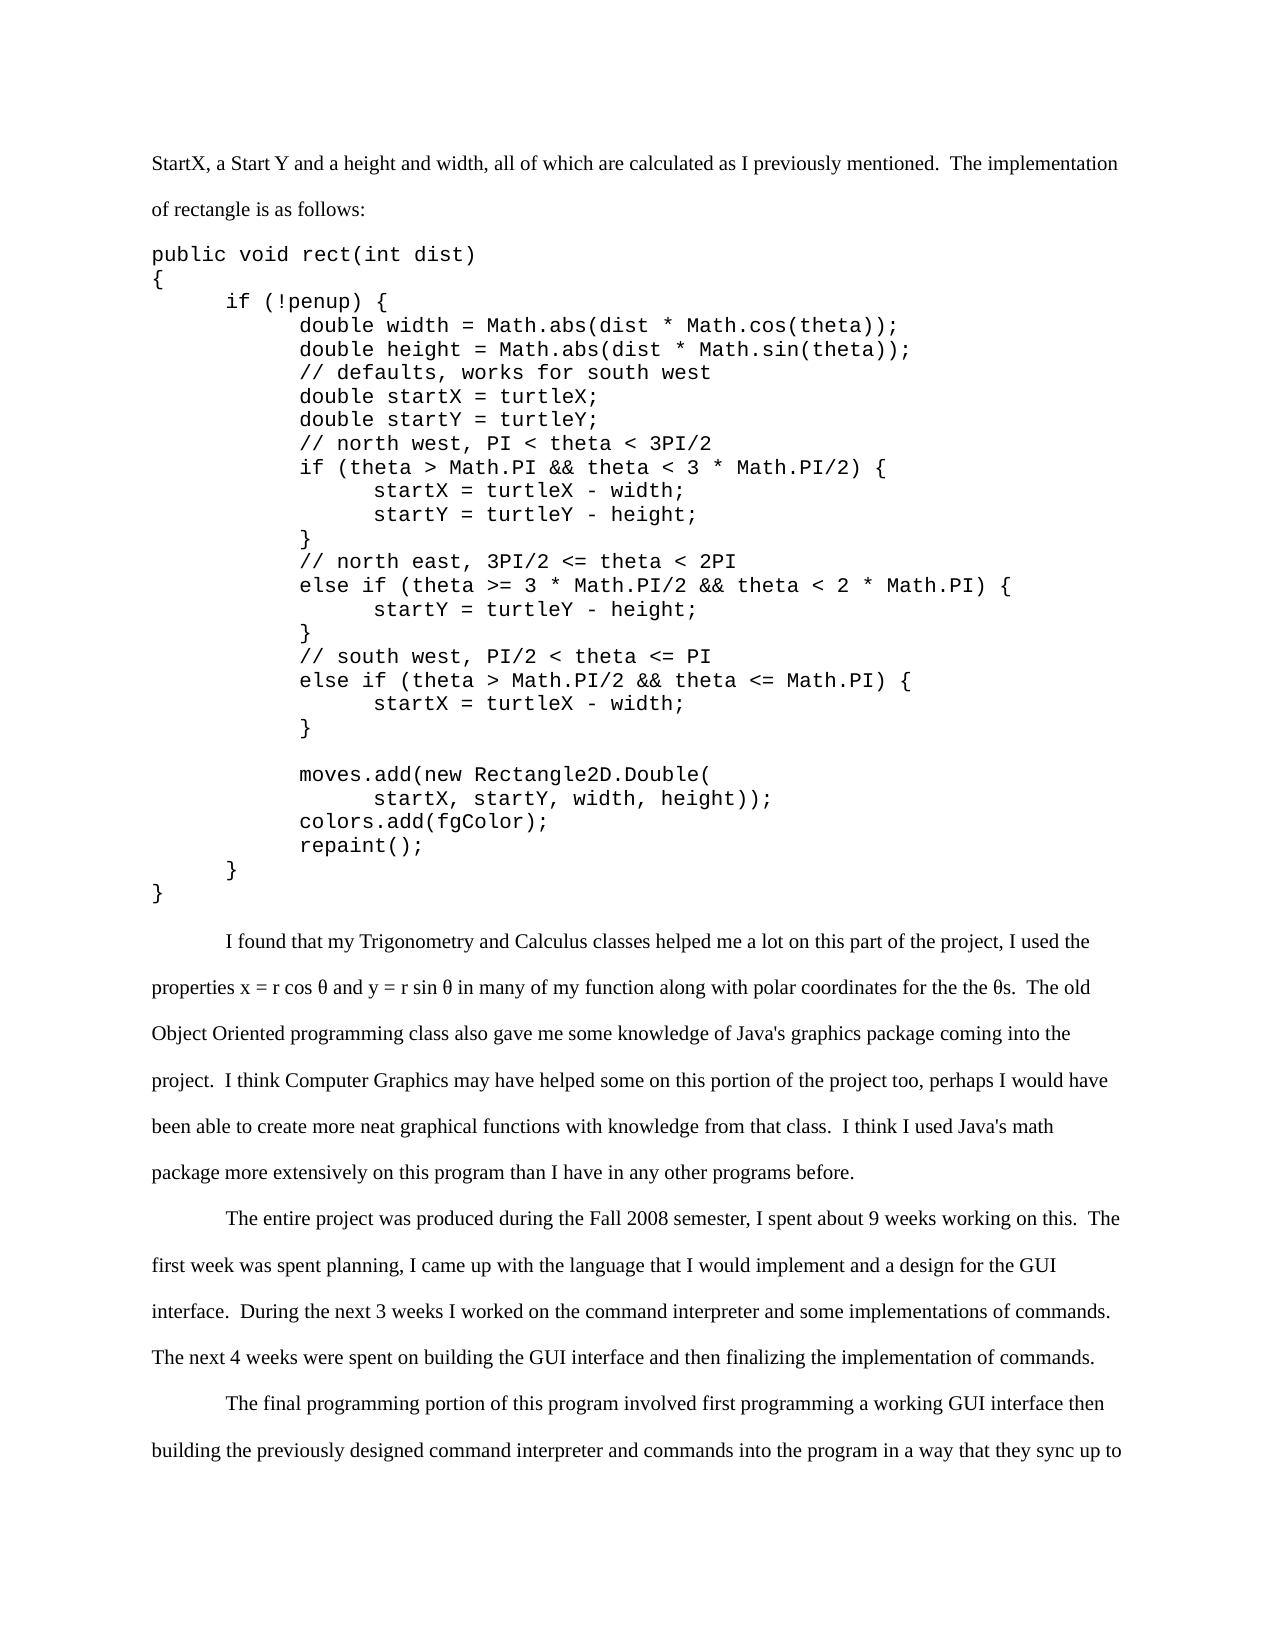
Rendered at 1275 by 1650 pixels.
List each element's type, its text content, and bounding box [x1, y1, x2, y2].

text } [151, 528, 1123, 551]
text StartX, a Start Y and a height and width, all of which are calculated as I previously mentioned. The implementation of rectangle is as follows: [151, 151, 1123, 221]
text // south west, PI/2 < theta <= PI [151, 646, 1123, 669]
text colors.add(fgColor); [151, 811, 1123, 835]
text startY = turtleY - height; [151, 504, 1123, 528]
text startX = turtleX - width; [151, 693, 1123, 717]
text double width = Math.abs(dist * Math.cos(theta)); [151, 315, 1123, 338]
text // north east, 3PI/2 <= theta < 2PI [151, 551, 1123, 575]
text else if (theta > Math.PI/2 && theta <= Math.PI) { [151, 669, 1123, 693]
text moves.add(new Rectangle2D.Double( [151, 764, 1123, 788]
text public void rect(int dist) [151, 244, 1123, 268]
text else if (theta >= 3 * Math.PI/2 && theta < 2 * Math.PI) { [151, 575, 1123, 599]
text I found that my Trigonometry and Calculus classes helped me a lot on this part of the project, I used the properties x = r cos θ and y = r sin θ in many of my function along with polar coordinates for the the θs. The old Object Oriented programming class also gave me some knowledge of Java's graphics package coming into the project. I think Computer Graphics may have helped some on this portion of the project too, perhaps I would have been able to create more neat graphical functions with knowledge from that class. I think I used Java's math package more extensively on this program than I have in any other programs before. [151, 930, 1123, 1184]
text The entire project was produced during the Fall 2008 semester, I spent about 9 weeks working on this. The first week was spent planning, I came up with the language that I would implement and a design for the GUI interface. During the next 3 weeks I worked on the command interpreter and some implementations of commands. The next 4 weeks were spent on building the GUI interface and then finalizing the implementation of commands. [151, 1207, 1123, 1369]
text startY = turtleY - height; [151, 599, 1123, 622]
text double startX = turtleX; [151, 386, 1123, 409]
text double height = Math.abs(dist * Math.sin(theta)); [151, 338, 1123, 362]
text The final programming portion of this program involved first programming a working GUI interface then building the previously designed command interpreter and commands into the program in a way that they sync up to [151, 1392, 1123, 1462]
text if (theta > Math.PI && theta < 3 * Math.PI/2) { [151, 457, 1123, 480]
text } [151, 717, 1123, 741]
text double startY = turtleY; [151, 409, 1123, 433]
text startX = turtleX - width; [151, 480, 1123, 504]
text // north west, PI < theta < 3PI/2 [151, 433, 1123, 457]
text } [151, 859, 1123, 882]
text // defaults, works for south west [151, 362, 1123, 386]
text { [151, 268, 1123, 291]
text } [151, 882, 1123, 906]
text if (!penup) { [151, 291, 1123, 315]
text repaint(); [151, 835, 1123, 859]
text startX, startY, width, height)); [151, 788, 1123, 811]
text } [151, 622, 1123, 646]
